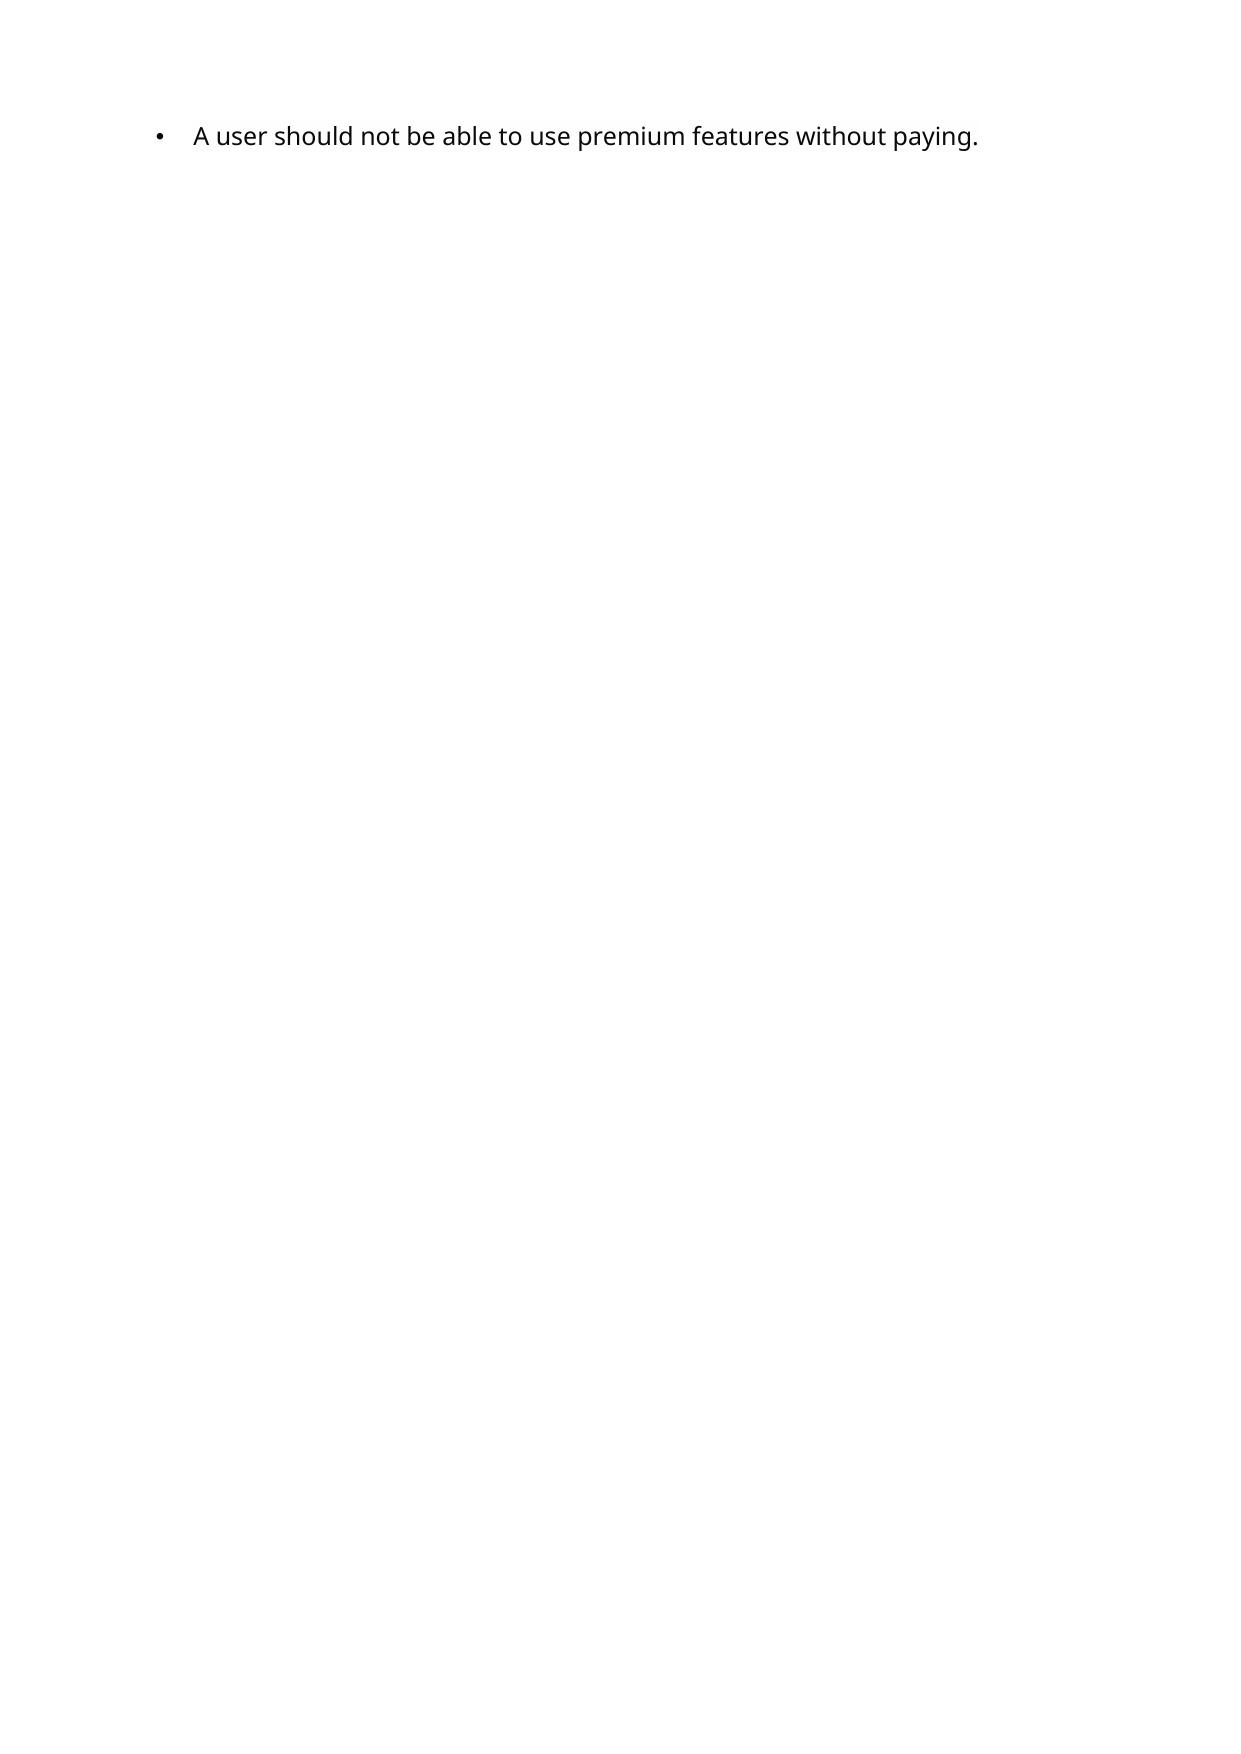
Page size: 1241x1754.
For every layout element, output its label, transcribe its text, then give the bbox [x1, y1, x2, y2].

list A user should not be able to use premium features without paying. [156, 118, 1097, 152]
